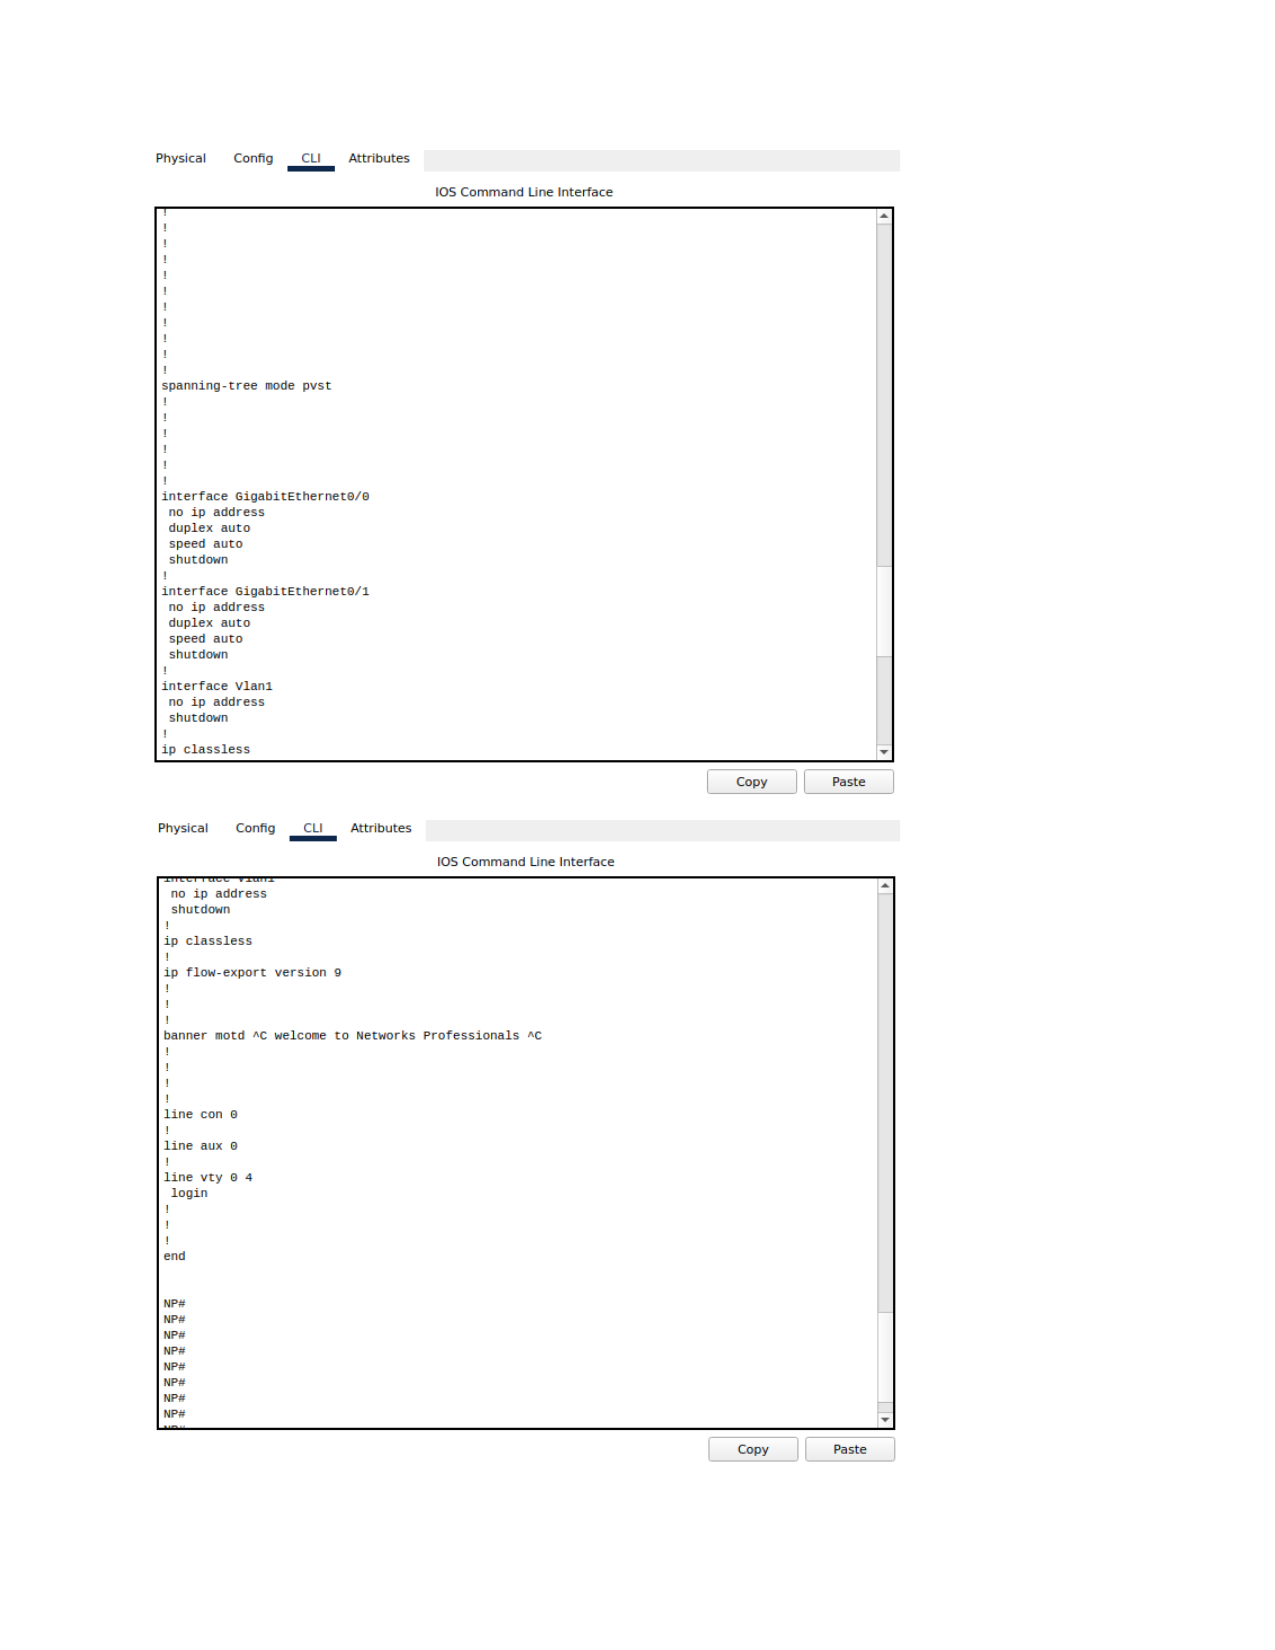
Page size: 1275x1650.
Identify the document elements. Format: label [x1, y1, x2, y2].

picture [150, 820, 901, 1483]
picture [150, 150, 901, 802]
